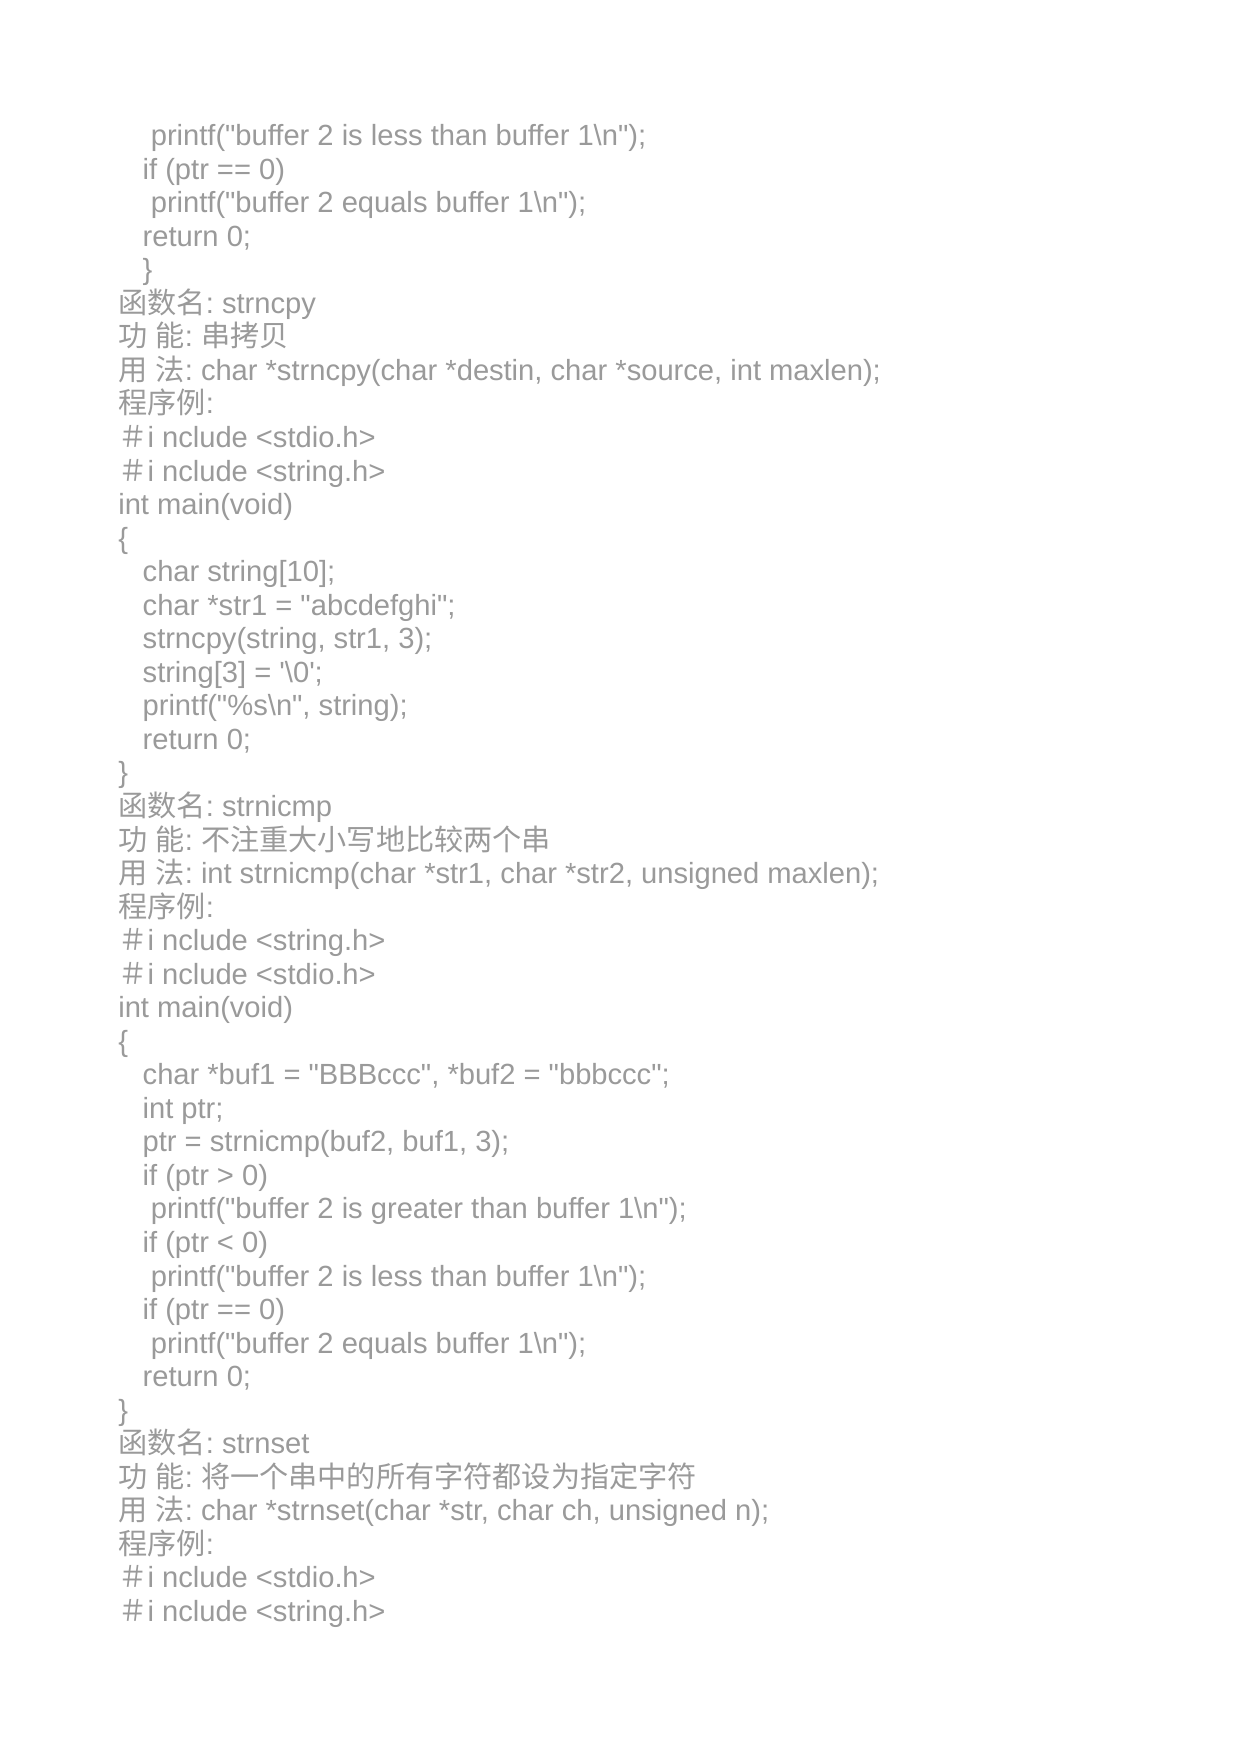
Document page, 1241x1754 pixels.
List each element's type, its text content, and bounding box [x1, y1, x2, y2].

text printf("buffer 2 is less than buffer 1\n"); if (ptr == 0) printf("buffer 2 equals buffer 1\n"); return 0; } 函数名: strncpy 功 能: 串拷贝 用 法: char *strncpy(char *destin, char *source, int maxlen); 程序例: ＃i nclude <stdio.h> ＃i nclude <string.h> int main(void) { char string[10]; char *str1 = "abcdefghi"; strncpy(string, str1, 3); string[3] = '\0'; printf("%s\n", string); return 0; } 函数名: strnicmp 功 能: 不注重大小写地比较两个串 用 法: int strnicmp(char *str1, char *str2, unsigned maxlen); 程序例: ＃i nclude <string.h> ＃i nclude <stdio.h> int main(void) { char *buf1 = "BBBccc", *buf2 = "bbbccc"; int ptr; ptr = strnicmp(buf2, buf1, 3); if (ptr > 0) printf("buffer 2 is greater than buffer 1\n"); if (ptr < 0) printf("buffer 2 is less than buffer 1\n"); if (ptr == 0) printf("buffer 2 equals buffer 1\n"); return 0; } 函数名: strnset 功 能: 将一个串中的所有字符都设为指定字符 用 法: char *strnset(char *str, char ch, unsigned n); 程序例: ＃i nclude <stdio.h> ＃i nclude <string.h> [118, 118, 1122, 1627]
